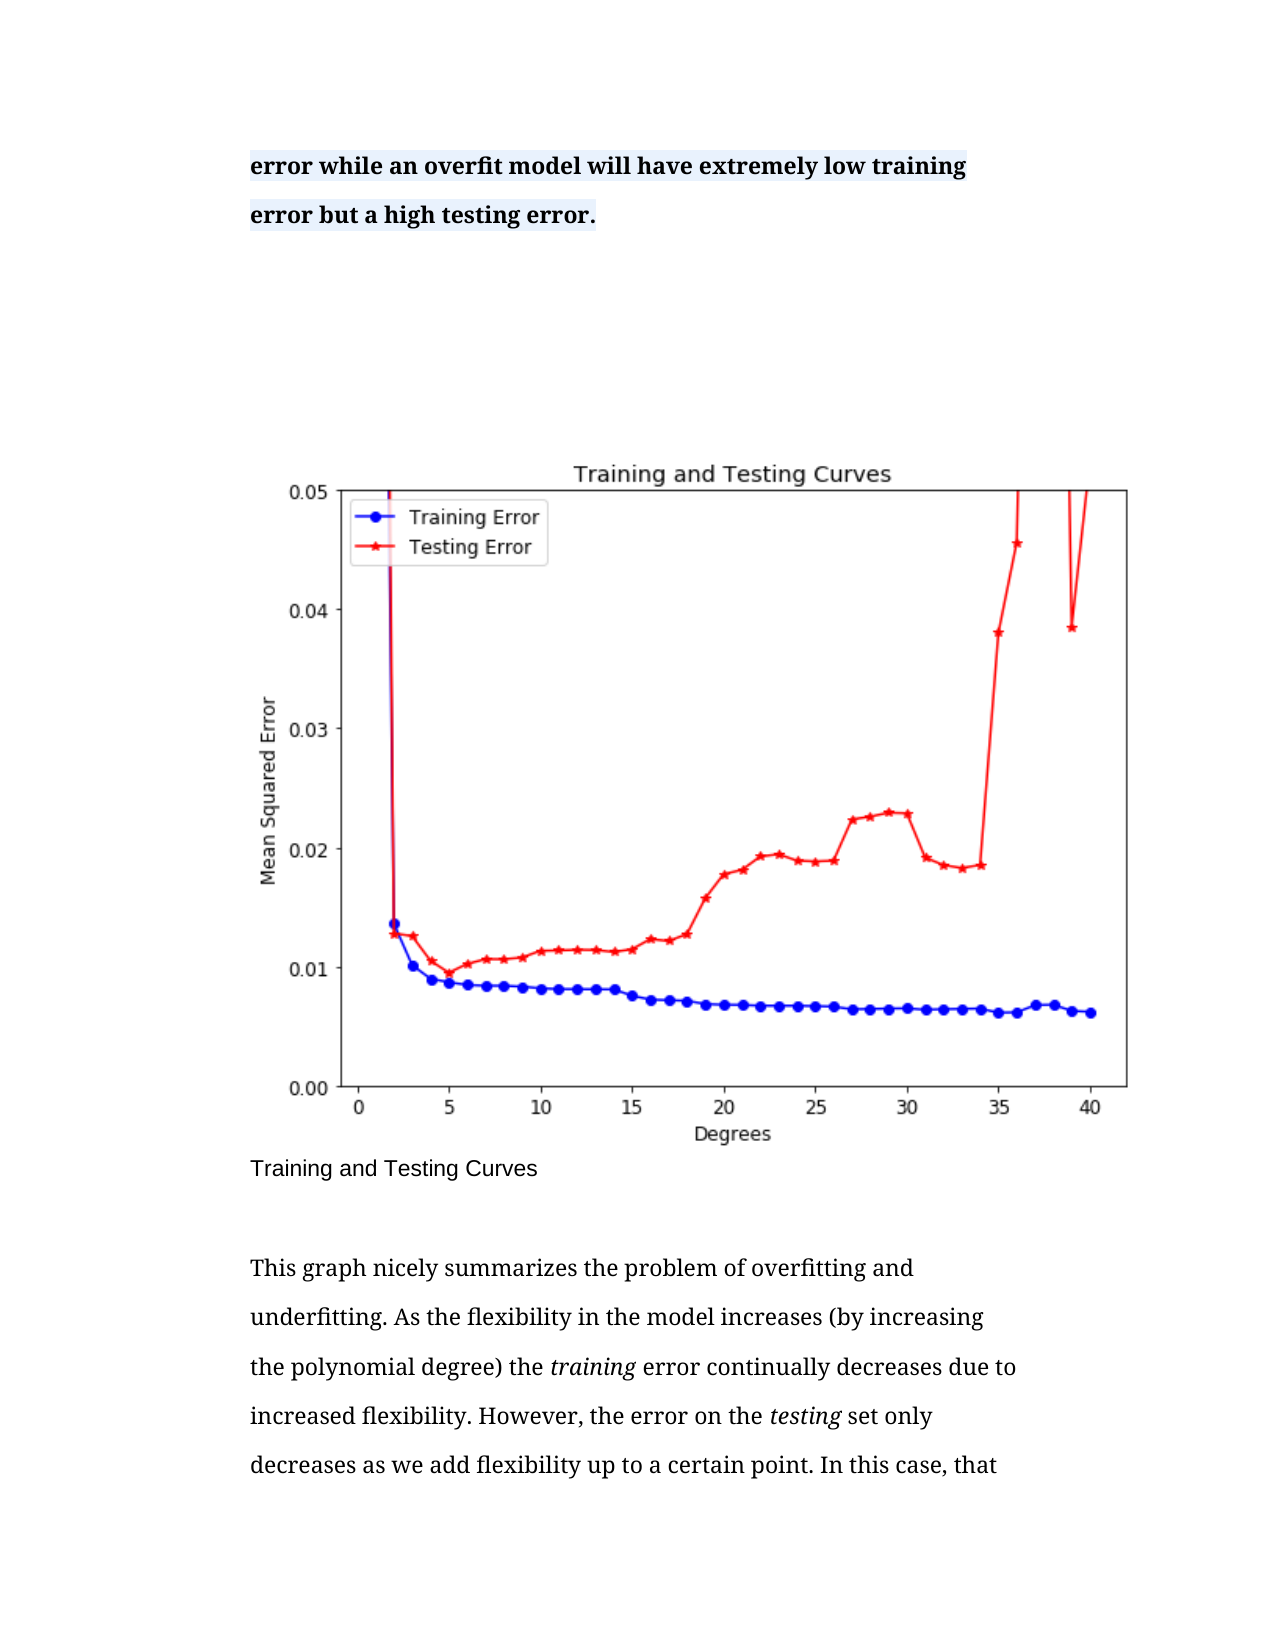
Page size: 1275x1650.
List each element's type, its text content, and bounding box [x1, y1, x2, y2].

text Training and Testing Curves [250, 1155, 1025, 1181]
picture [250, 455, 1142, 1155]
text This graph nicely summarizes the problem of overfitting and underfitting. As the flexibility in the model increases (by increasing the polynomial degree) the training error continually decreases due to increased flexibility. However, the error on the testing set only decreases as we add flexibility up to a certain point. In this case, that [250, 1252, 1025, 1481]
text error while an overfit model will have extremely low training error but a high testing error. [250, 150, 1025, 231]
